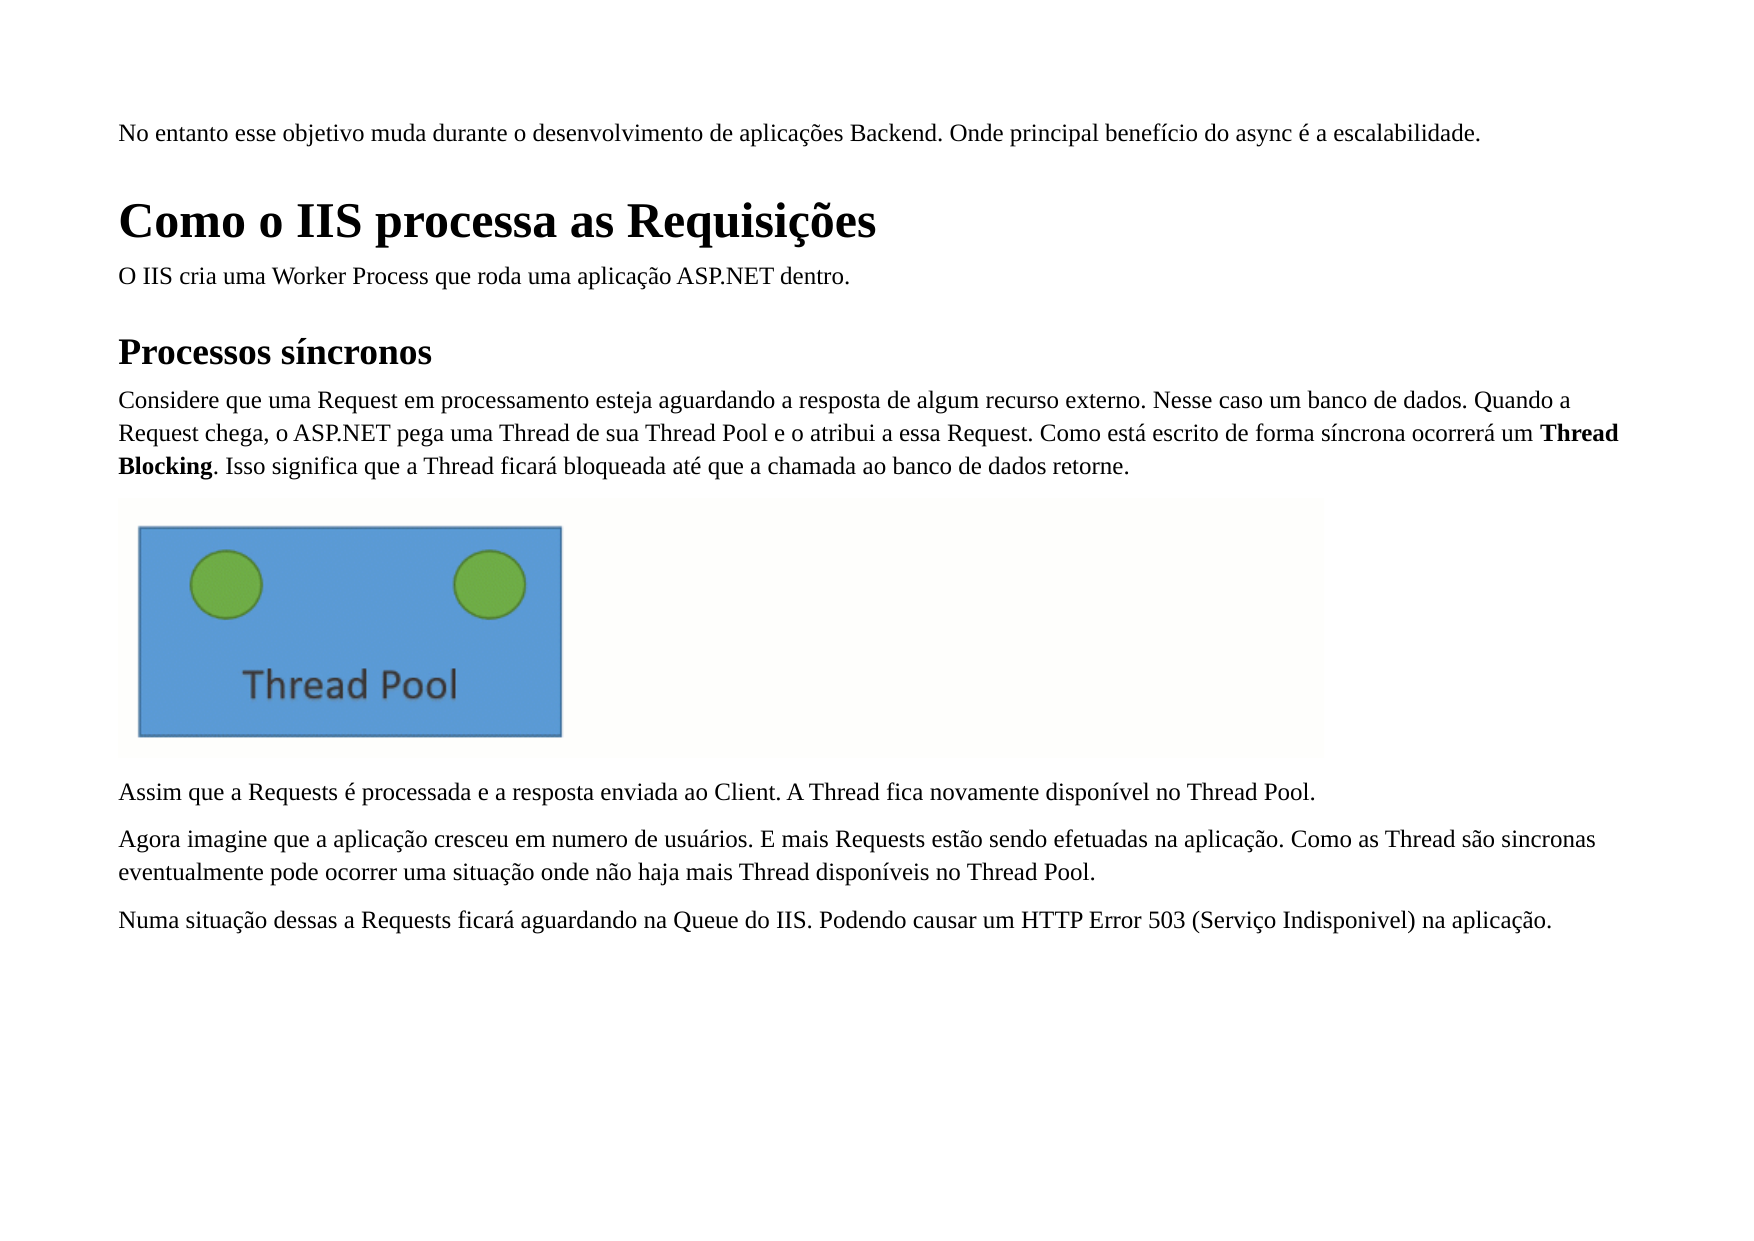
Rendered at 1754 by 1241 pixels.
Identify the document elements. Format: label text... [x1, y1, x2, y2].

text Agora imagine que a aplicação cresceu em numero de usuários. E mais Requests estão sendo efetuadas na aplicação. Como as Thread são sincronas eventualmente pode ocorrer uma situação onde não haja mais Thread disponíveis no Thread Pool. [118, 824, 1636, 886]
text No entanto esse objetivo muda durante o desenvolvimento de aplicações Backend. Onde principal benefício do async é a escalabilidade. [118, 118, 1636, 147]
subtitle Como o IIS processa as Requisições [118, 191, 1636, 248]
text Assim que a Requests é processada e a resposta enviada ao Client. A Thread fica novamente disponível no Thread Pool. [118, 777, 1636, 805]
picture [118, 498, 1325, 758]
text O IIS cria uma Worker Process que roda uma aplicação ASP.NET dentro. [118, 261, 1636, 289]
text Considere que uma Request em processamento esteja aguardando a resposta de algum recurso externo. Nesse caso um banco de dados. Quando a Request chega, o ASP.NET pega uma Thread de sua Thread Pool e o atribui a essa Request. Como está escrito de forma síncrona ocorrerá um Thread Blocking. Isso significa que a Thread ficará bloqueada até que a chamada ao banco de dados retorne. [118, 385, 1636, 479]
text Numa situação dessas a Requests ficará aguardando na Queue do IIS. Podendo causar um HTTP Error 503 (Serviço Indisponivel) na aplicação. [118, 905, 1636, 934]
subtitle Processos síncronos [118, 329, 1636, 372]
